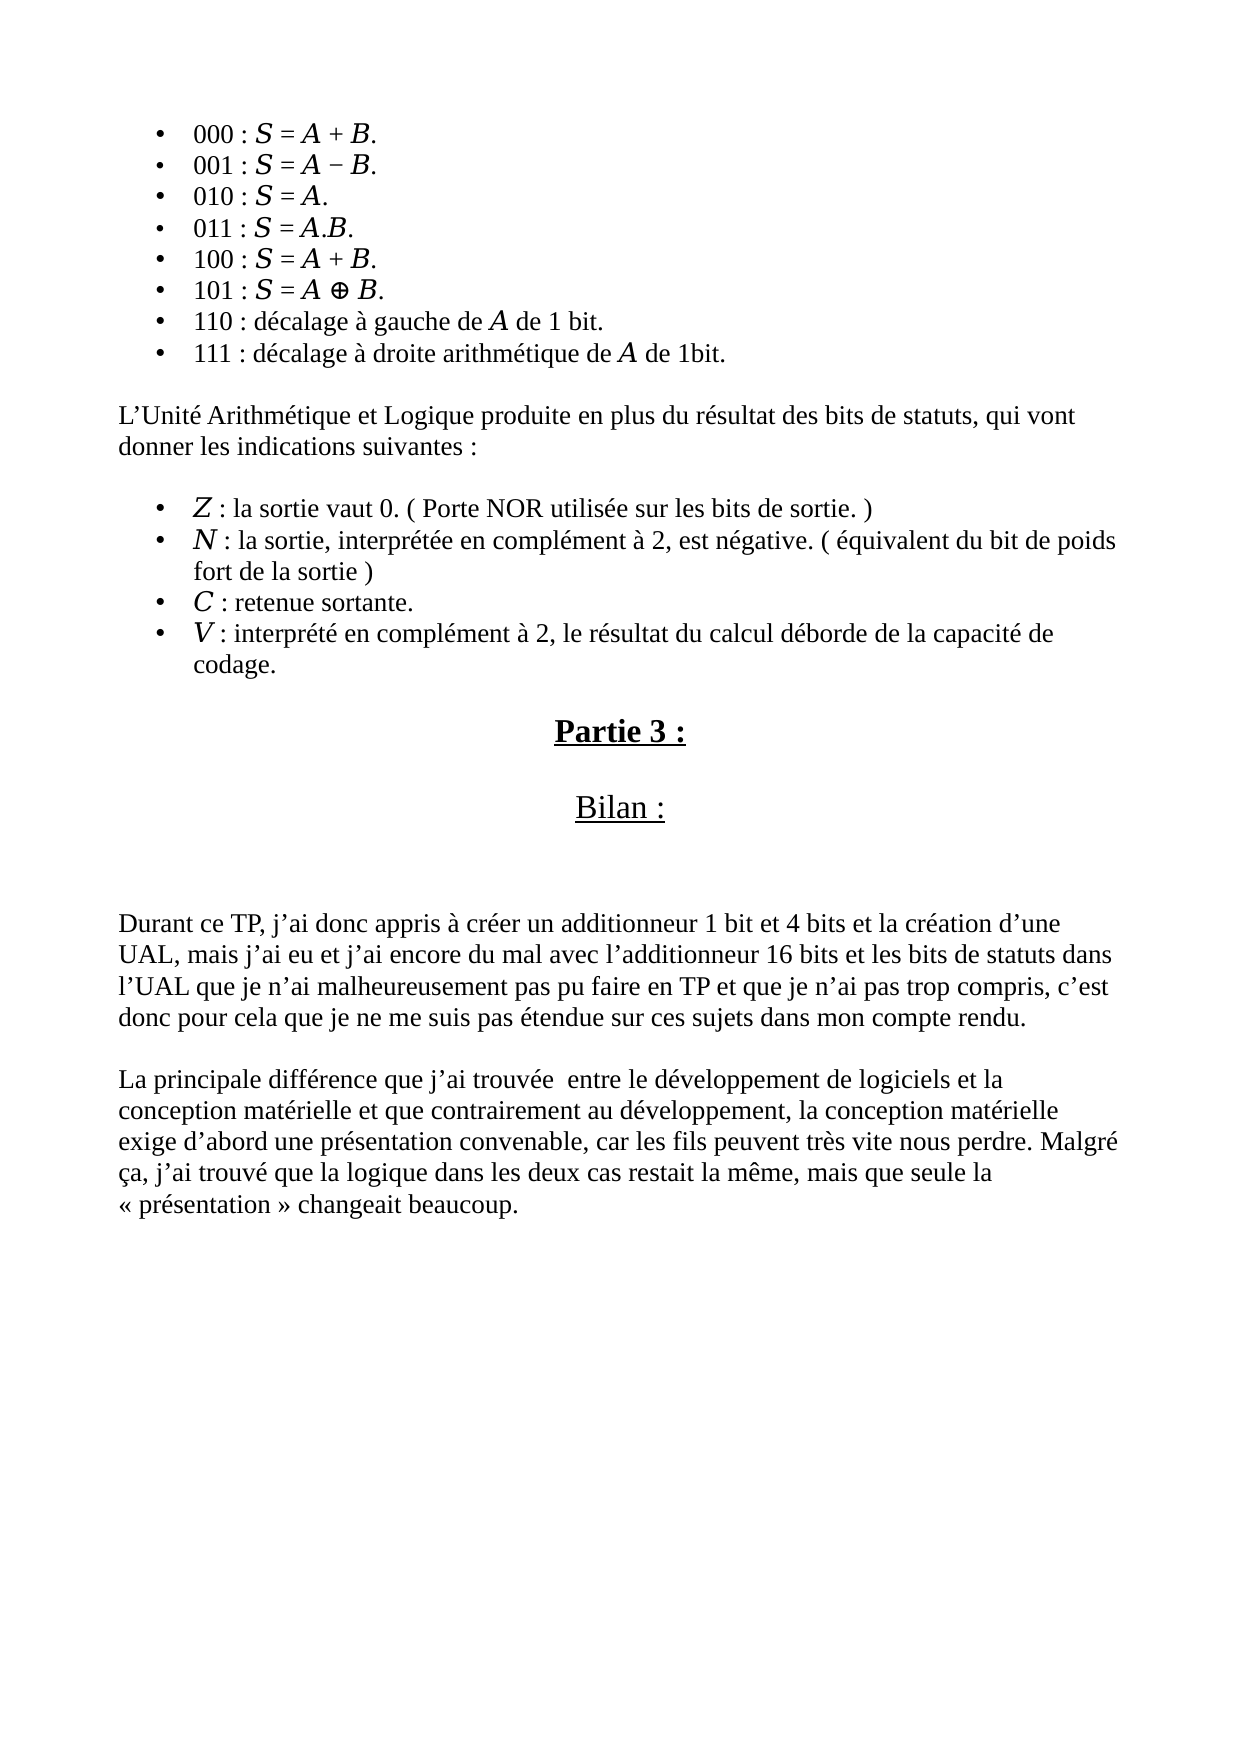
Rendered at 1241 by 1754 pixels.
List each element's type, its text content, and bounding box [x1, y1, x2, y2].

list 011 : 𝑆 = 𝐴.𝐵. [156, 212, 1122, 243]
list 101 : 𝑆 = 𝐴 ⊕ 𝐵. [156, 274, 1122, 305]
list 001 : 𝑆 = 𝐴 − 𝐵. [156, 149, 1122, 181]
text La principale différence que j’ai trouvée entre le développement de logiciels et la conception matérielle et que contrairement au développement, la conception matérielle exige d’abord une présentation convenable, car les fils peuvent très vite nous perdre. Malgré ça, j’ai trouvé que la logique dans les deux cas restait la même, mais que seule la « présentation » changeait beaucoup. [118, 1063, 1122, 1219]
list 100 : 𝑆 = 𝐴 + 𝐵. [156, 243, 1122, 274]
list 010 : 𝑆 = 𝐴. [156, 181, 1122, 212]
text L’Unité Arithmétique et Logique produite en plus du résultat des bits de statuts, qui vont donner les indications suivantes : [118, 399, 1122, 461]
list 𝑉 : interprété en complément à 2, le résultat du calcul déborde de la capacité de codage. [156, 617, 1122, 680]
text Durant ce TP, j’ai donc appris à créer un additionneur 1 bit et 4 bits et la création d’une UAL, mais j’ai eu et j’ai encore du mal avec l’additionneur 16 bits et les bits de statuts dans l’UAL que je n’ai malheureusement pas pu faire en TP et que je n’ai pas trop compris, c’est donc pour cela que je ne me suis pas étendue sur ces sujets dans mon compte rendu. [118, 907, 1122, 1032]
list 111 : décalage à droite arithmétique de 𝐴 de 1bit. [156, 337, 1122, 368]
list 110 : décalage à gauche de 𝐴 de 1 bit. [156, 305, 1122, 337]
list 000 : 𝑆 = 𝐴 + 𝐵. [156, 118, 1122, 149]
list 𝑍 : la sortie vaut 0. ( Porte NOR utilisée sur les bits de sortie. ) [156, 492, 1122, 524]
text Partie 3 : [118, 711, 1122, 749]
text Bilan : [118, 788, 1122, 826]
list 𝐶 : retenue sortante. [156, 586, 1122, 617]
list 𝑁 : la sortie, interprétée en complément à 2, est négative. ( équivalent du bit de poids fort de la sortie ) [156, 524, 1122, 586]
